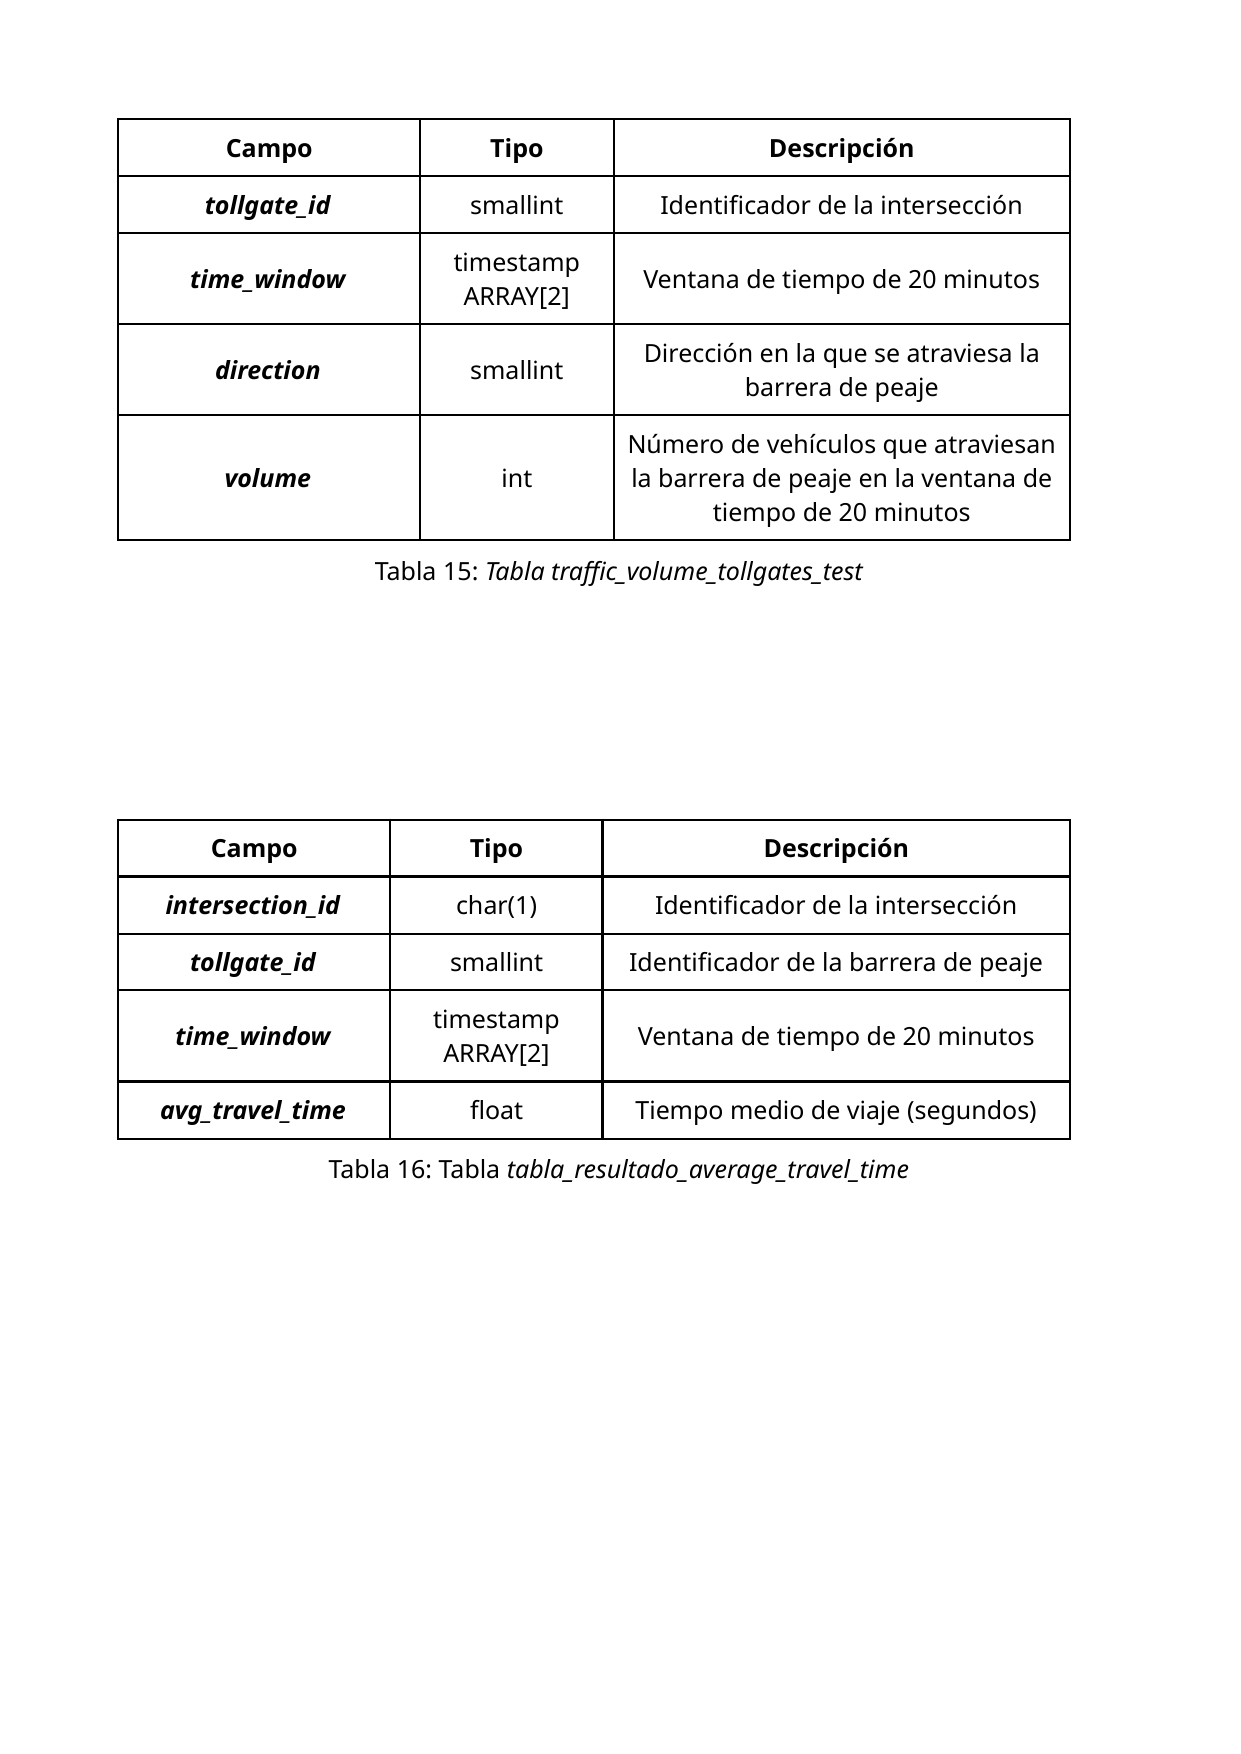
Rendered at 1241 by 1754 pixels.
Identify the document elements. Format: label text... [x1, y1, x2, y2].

table_cell Identificador de la intersección [615, 177, 1069, 232]
table_cell Ventana de tiempo de 20 minutos [604, 991, 1069, 1080]
table_cell smallint [421, 325, 613, 414]
table_cell timestamp ARRAY[2] [391, 991, 601, 1080]
table_cell float [391, 1083, 601, 1137]
table_cell timestamp ARRAY[2] [421, 234, 613, 323]
table_header Tipo [391, 821, 601, 875]
table_cell char(1) [391, 878, 601, 932]
table_cell Tiempo medio de viaje (segundos) [604, 1083, 1069, 1137]
table_cell volume [119, 416, 419, 539]
table_cell smallint [391, 935, 601, 989]
table_cell Número de vehículos que atraviesan la barrera de peaje en la ventana de tiempo de 20 minutos [615, 416, 1069, 539]
table_cell Identificador de la barrera de peaje [604, 935, 1069, 989]
table_header Descripción [604, 821, 1069, 875]
table_cell Dirección en la que se atraviesa la barrera de peaje [615, 325, 1069, 414]
table_cell Ventana de tiempo de 20 minutos [615, 234, 1069, 323]
table_cell smallint [421, 177, 613, 232]
table_cell tollgate_id [119, 177, 419, 232]
table_header Tipo [421, 120, 613, 175]
text Tabla 15: Tabla traffic_volume_tollgates_test [118, 554, 1122, 588]
table_header Descripción [615, 120, 1069, 175]
table_cell avg_travel_time [119, 1083, 389, 1137]
table_cell direction [119, 325, 419, 414]
table_cell intersection_id [119, 878, 389, 932]
table_cell Identificador de la intersección [604, 878, 1069, 932]
table_header Campo [119, 120, 419, 175]
table_header Campo [119, 821, 389, 875]
table_cell time_window [119, 991, 389, 1080]
text Tabla 16: Tabla tabla_resultado_average_travel_time [118, 1152, 1122, 1186]
table_cell time_window [119, 234, 419, 323]
table_cell tollgate_id [119, 935, 389, 989]
table_cell int [421, 416, 613, 539]
